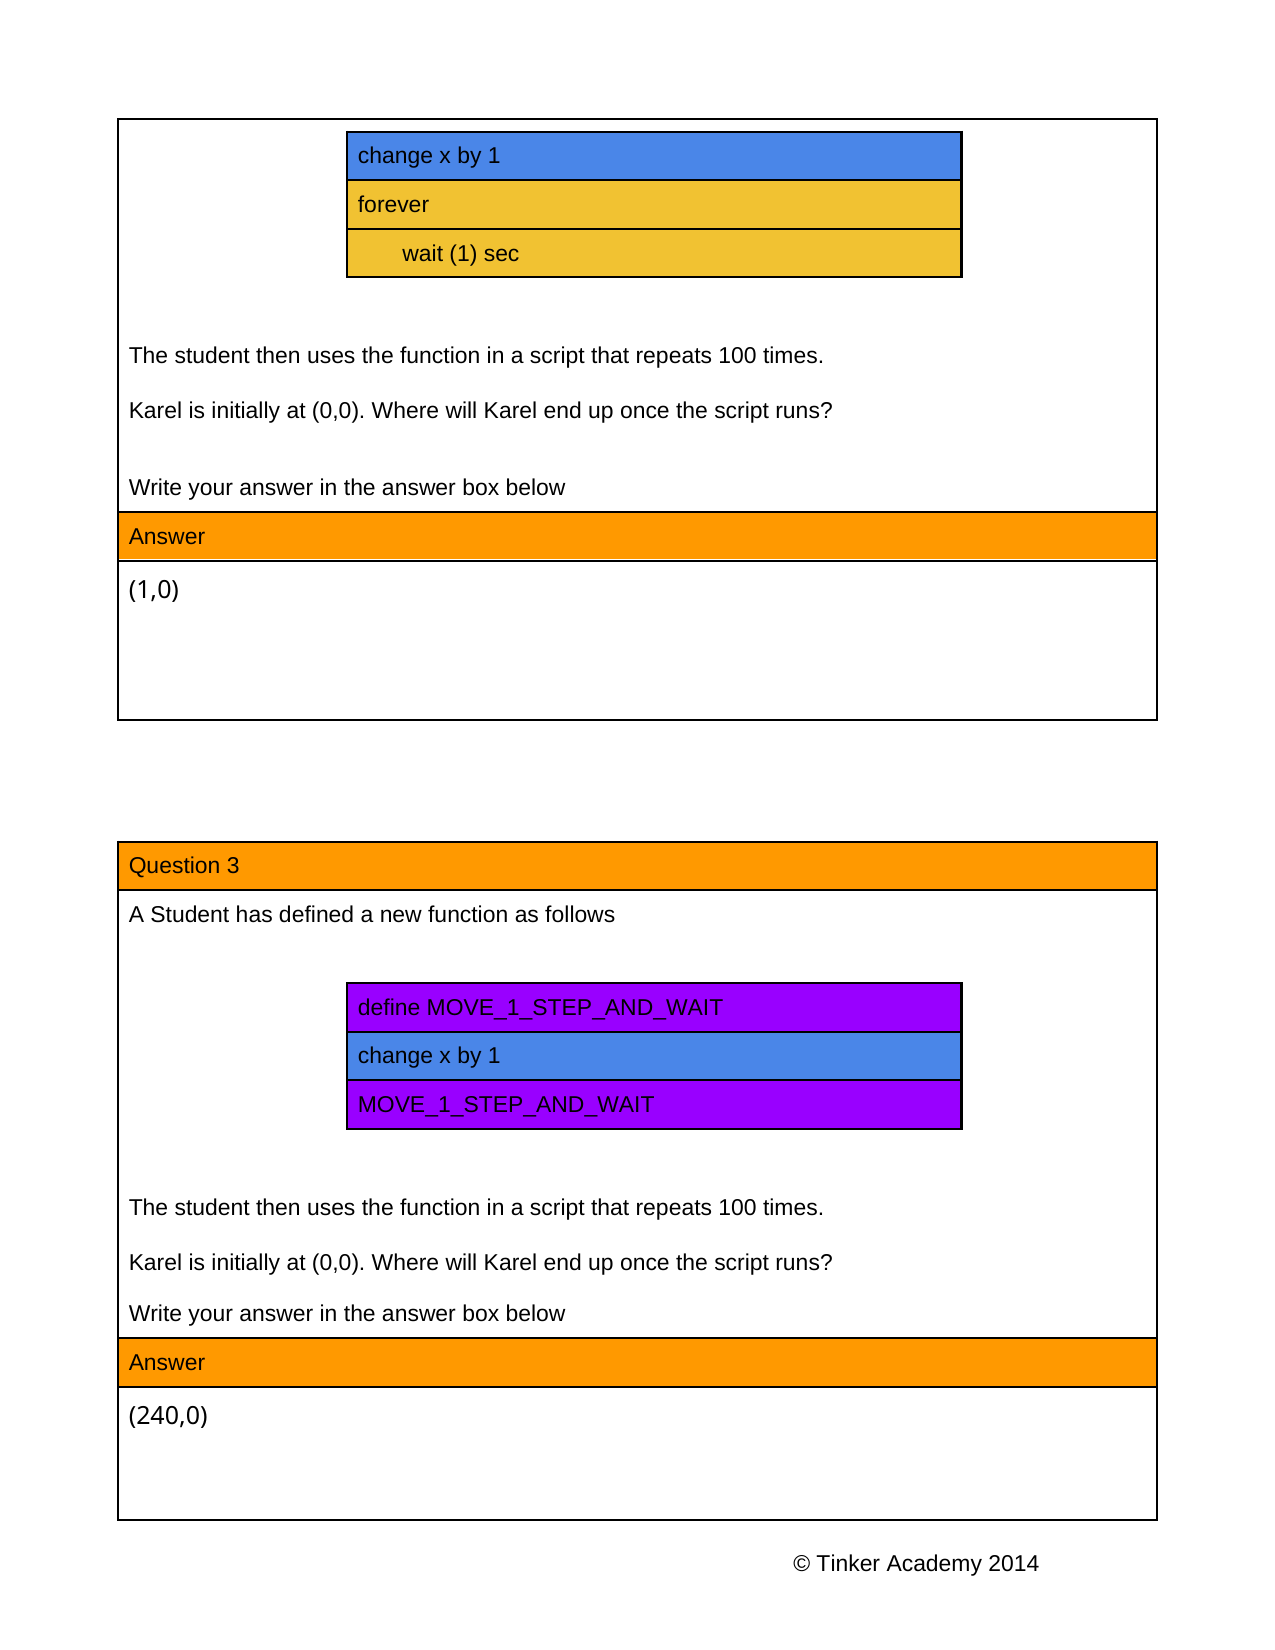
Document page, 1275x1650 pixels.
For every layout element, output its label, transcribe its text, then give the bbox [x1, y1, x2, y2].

table_cell MOVE_1_STEP_AND_WAIT [348, 1081, 960, 1128]
table_cell forever [348, 181, 960, 228]
table_cell A Student has defined a new function as follows The student then uses the function in a script that repeats 100 times. Karel is initially at (0,0). Where will Karel end up once the script runs? Write your answer in the answer box below [119, 891, 1156, 1337]
table_cell (240,0) [119, 1388, 1156, 1519]
table_cell wait (1) sec [348, 230, 960, 276]
table_cell Answer [119, 1339, 1156, 1386]
table_header Question 3 [119, 843, 1156, 889]
table_cell The student then uses the function in a script that repeats 100 times. Karel is initially at (0,0). Where will Karel end up once the script runs? Write your answer in the answer box below [119, 120, 1156, 511]
table_header define MOVE_1_STEP_AND_WAIT [348, 984, 960, 1031]
table_cell change x by 1 [348, 133, 960, 179]
table_cell (1,0) [119, 562, 1156, 719]
table_cell Answer [119, 513, 1156, 559]
table_cell change x by 1 [348, 1033, 960, 1079]
